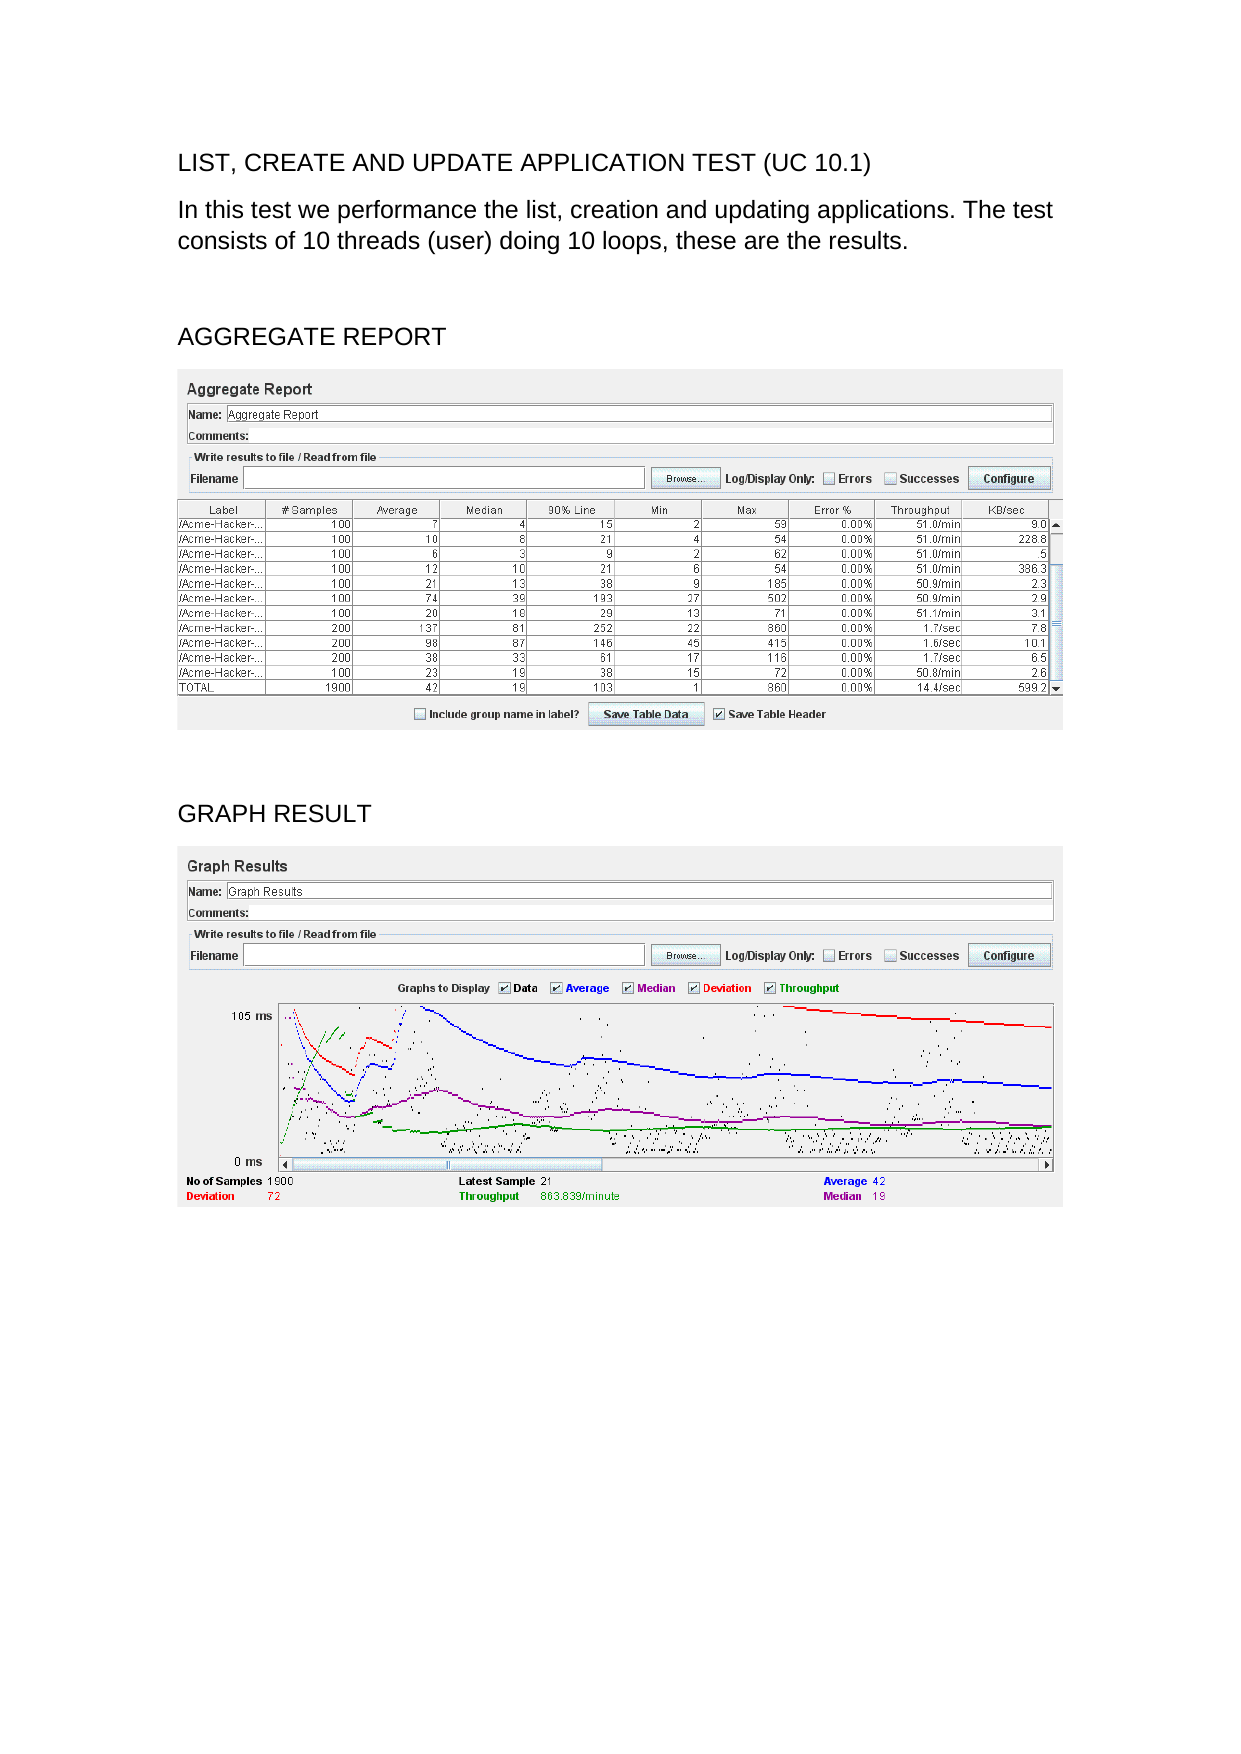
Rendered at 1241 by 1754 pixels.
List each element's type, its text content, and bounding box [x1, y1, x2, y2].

text LIST, CREATE AND UPDATE APPLICATION TEST (UC 10.1) [177, 148, 1063, 176]
text GRAPH RESULT [177, 799, 1063, 828]
picture [177, 369, 1063, 730]
text In this test we performance the list, creation and updating applications. The test consists of 10 threads (user) doing 10 loops, these are the results. [177, 195, 1063, 255]
picture [177, 846, 1063, 1207]
text AGGREGATE REPORT [177, 322, 1063, 351]
